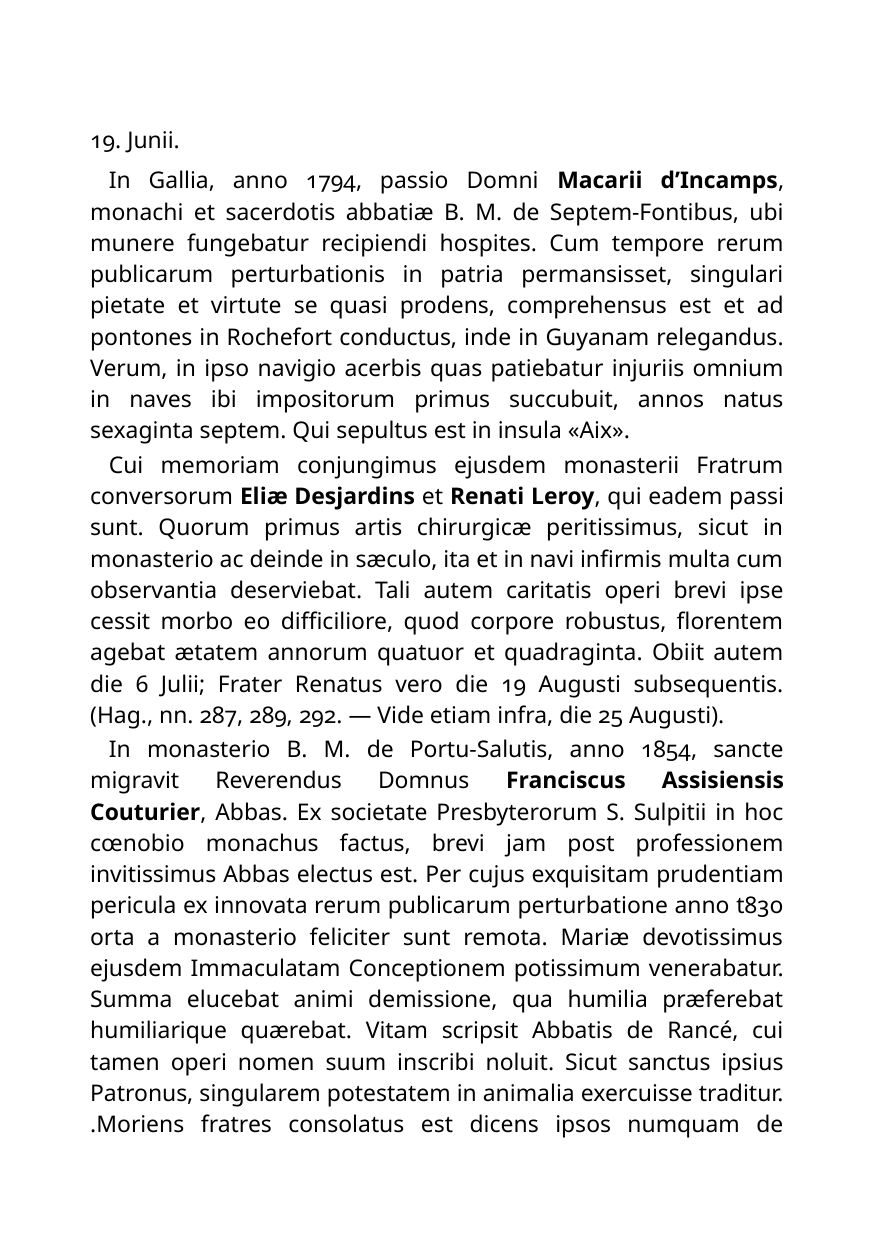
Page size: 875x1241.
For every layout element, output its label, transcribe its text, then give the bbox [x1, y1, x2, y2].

text In monasterio B. M. de Portu-Salutis, anno 1854, sancte migravit Reverendus Domnus Franciscus Assisiensis Couturier, Abbas. Ex societate Presbyterorum S. Sulpitii in hoc cœnobio monachus factus, brevi jam post professionem invitissimus Abbas electus est. Per cujus exquisitam prudentiam pericula ex innovata rerum publicarum perturbatione anno t83o orta a monasterio feliciter sunt remota. Mariæ devotissimus ejusdem Immaculatam Conceptionem potissimum venerabatur. Summa elucebat animi demissione, qua humilia præferebat humiliarique quærebat. Vitam scripsit Abbatis de Rancé, cui tamen operi nomen suum inscribi noluit. Sicut sanctus ipsius Patronus, singularem potestatem in animalia exercuisse traditur. .Moriens fratres consolatus est dicens ipsos numquam de [90, 733, 784, 1139]
text Cui memoriam conjungimus ejusdem monasterii Fratrum conversorum Eliæ Desjardins et Renati Leroy, qui eadem passi sunt. Quorum primus artis chirurgicæ peritissimus, sicut in monasterio ac deinde in sæculo, ita et in navi infirmis multa cum observantia deserviebat. Tali autem caritatis operi brevi ipse cessit morbo eo difficiliore, quod corpore robustus, florentem agebat ætatem annorum quatuor et quadraginta. Obiit autem die 6 Julii; Frater Renatus vero die 19 Augusti subsequentis. (Hag., nn. 287, 289, 292. — Vide etiam infra, die 25 Augusti). [90, 449, 784, 730]
text In Gallia, anno 1794, passio Domni Macarii d’Incamps, monachi et sacerdotis abbatiæ B. M. de Septem-Fontibus, ubi munere fungebatur recipiendi hospites. Cum tempore rerum publicarum perturbationis in patria permansisset, singulari pietate et virtute se quasi prodens, comprehensus est et ad pontones in Rochefort conductus, inde in Guyanam relegandus. Verum, in ipso navigio acerbis quas patiebatur injuriis omnium in naves ibi impositorum primus succubuit, annos natus sexaginta septem. Qui sepultus est in insula «Aix». [90, 164, 784, 446]
text 19. Junii. [90, 124, 784, 156]
